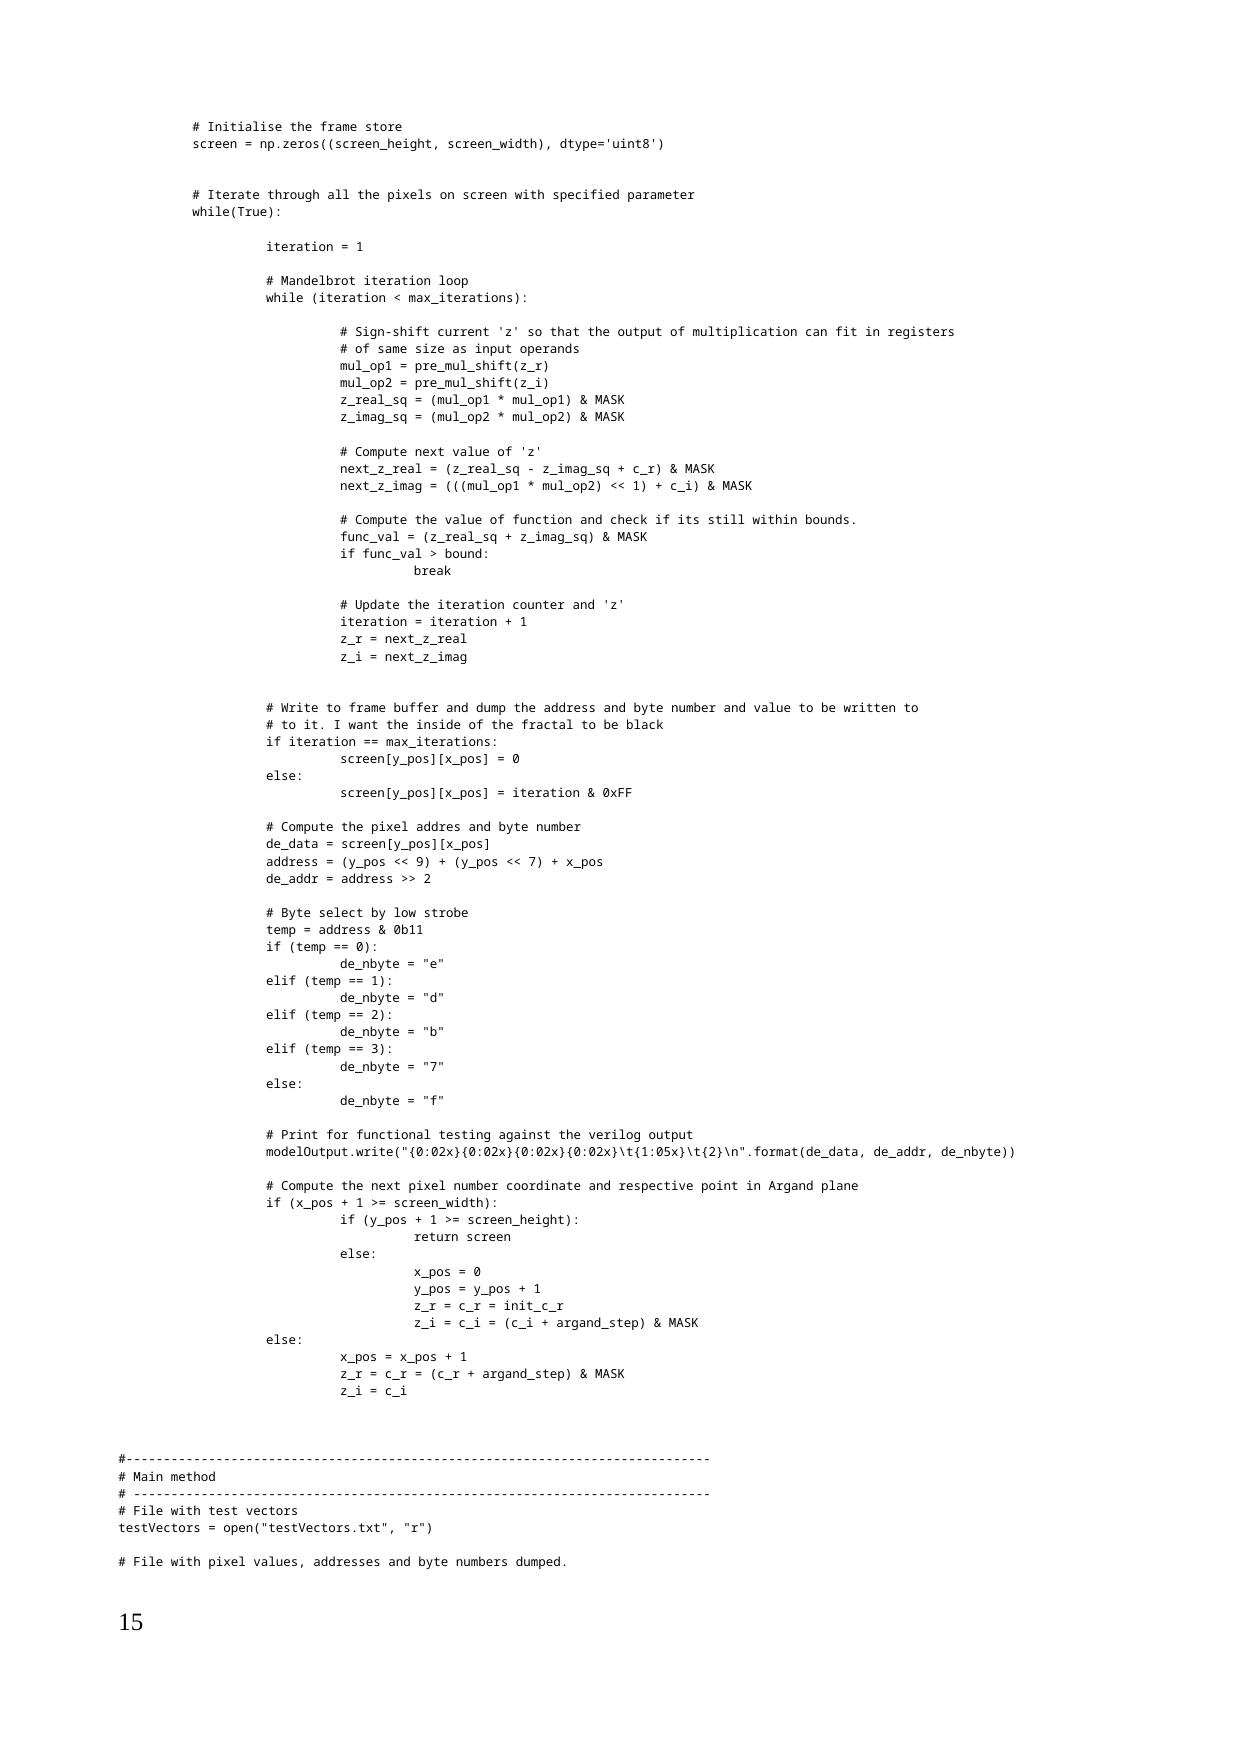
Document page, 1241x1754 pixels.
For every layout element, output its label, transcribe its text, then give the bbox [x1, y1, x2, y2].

text if (x_pos + 1 >= screen_width): [118, 1194, 1122, 1211]
text mul_op1 = pre_mul_shift(z_r) [118, 357, 1122, 374]
text # Compute the next pixel number coordinate and respective point in Argand plane [118, 1177, 1122, 1194]
text z_r = c_r = (c_r + argand_step) & MASK [118, 1365, 1122, 1382]
text z_r = next_z_real [118, 631, 1122, 648]
text # Main method [118, 1468, 1122, 1485]
text # ----------------------------------------------------------------------------- [118, 1485, 1122, 1502]
text y_pos = y_pos + 1 [118, 1280, 1122, 1297]
text # Iterate through all the pixels on screen with specified parameter [118, 186, 1122, 203]
text testVectors = open("testVectors.txt", "r") [118, 1519, 1122, 1536]
text if func_val > bound: [118, 545, 1122, 562]
text elif (temp == 1): [118, 972, 1122, 989]
text screen[y_pos][x_pos] = 0 [118, 750, 1122, 767]
text elif (temp == 2): [118, 1006, 1122, 1023]
text # of same size as input operands [118, 340, 1122, 357]
text if (y_pos + 1 >= screen_height): [118, 1211, 1122, 1228]
text z_real_sq = (mul_op1 * mul_op1) & MASK [118, 391, 1122, 408]
text z_imag_sq = (mul_op2 * mul_op2) & MASK [118, 408, 1122, 426]
text while (iteration < max_iterations): [118, 289, 1122, 306]
text de_nbyte = "f" [118, 1092, 1122, 1109]
text # Compute the pixel addres and byte number [118, 818, 1122, 836]
text de_addr = address >> 2 [118, 870, 1122, 887]
text z_i = c_i [118, 1382, 1122, 1399]
text #------------------------------------------------------------------------------ [118, 1451, 1122, 1468]
text screen = np.zeros((screen_height, screen_width), dtype='uint8') [118, 135, 1122, 152]
text # File with pixel values, addresses and byte numbers dumped. [118, 1553, 1122, 1570]
text de_nbyte = "7" [118, 1058, 1122, 1075]
text if (temp == 0): [118, 938, 1122, 955]
text # Print for functional testing against the verilog output [118, 1126, 1122, 1143]
text z_r = c_r = init_c_r [118, 1297, 1122, 1314]
text next_z_real = (z_real_sq - z_imag_sq + c_r) & MASK [118, 460, 1122, 477]
text else: [118, 767, 1122, 784]
text iteration = 1 [118, 238, 1122, 255]
text # to it. I want the inside of the fractal to be black [118, 716, 1122, 733]
text mul_op2 = pre_mul_shift(z_i) [118, 374, 1122, 391]
text x_pos = x_pos + 1 [118, 1348, 1122, 1365]
text z_i = c_i = (c_i + argand_step) & MASK [118, 1314, 1122, 1331]
text address = (y_pos << 9) + (y_pos << 7) + x_pos [118, 853, 1122, 870]
text while(True): [118, 203, 1122, 221]
text z_i = next_z_imag [118, 648, 1122, 665]
text de_data = screen[y_pos][x_pos] [118, 836, 1122, 853]
text elif (temp == 3): [118, 1041, 1122, 1058]
text modelOutput.write("{0:02x}{0:02x}{0:02x}{0:02x}\t{1:05x}\t{2}\n".format(de_data, de_addr, de_nbyte)) [118, 1143, 1122, 1160]
text break [118, 562, 1122, 579]
text # Update the iteration counter and 'z' [118, 596, 1122, 613]
text # Byte select by low strobe [118, 904, 1122, 921]
text # Compute the value of function and check if its still within bounds. [118, 511, 1122, 528]
text # Sign-shift current 'z' so that the output of multiplication can fit in registers [118, 323, 1122, 340]
text return screen [118, 1228, 1122, 1246]
text else: [118, 1246, 1122, 1263]
text de_nbyte = "b" [118, 1023, 1122, 1041]
text x_pos = 0 [118, 1263, 1122, 1280]
text # Mandelbrot iteration loop [118, 272, 1122, 289]
text next_z_imag = (((mul_op1 * mul_op2) << 1) + c_i) & MASK [118, 477, 1122, 494]
text else: [118, 1331, 1122, 1348]
text de_nbyte = "e" [118, 955, 1122, 972]
text # File with test vectors [118, 1502, 1122, 1519]
text de_nbyte = "d" [118, 989, 1122, 1006]
text # Initialise the frame store [118, 118, 1122, 135]
text func_val = (z_real_sq + z_imag_sq) & MASK [118, 528, 1122, 545]
text # Write to frame buffer and dump the address and byte number and value to be written to [118, 699, 1122, 716]
text screen[y_pos][x_pos] = iteration & 0xFF [118, 784, 1122, 801]
text iteration = iteration + 1 [118, 613, 1122, 631]
text # Compute next value of 'z' [118, 443, 1122, 460]
text temp = address & 0b11 [118, 921, 1122, 938]
text else: [118, 1075, 1122, 1092]
text if iteration == max_iterations: [118, 733, 1122, 750]
